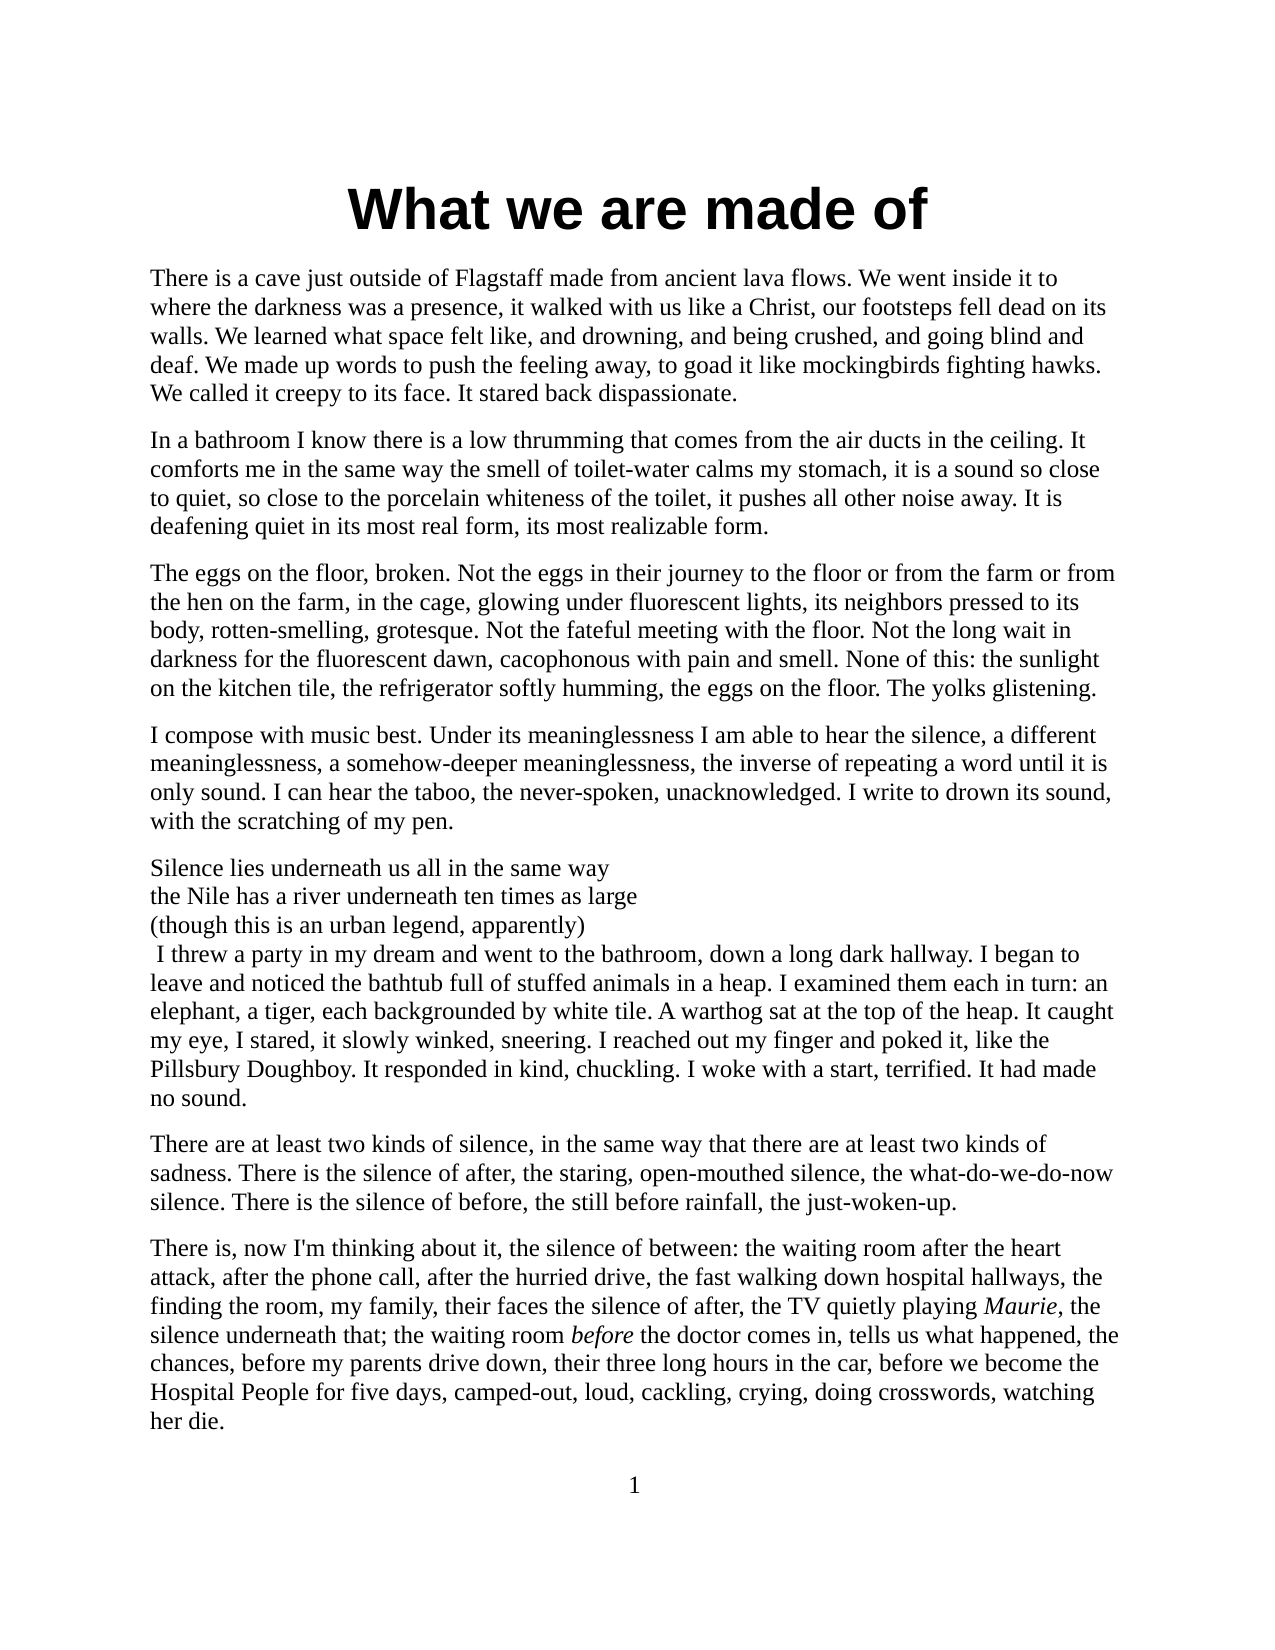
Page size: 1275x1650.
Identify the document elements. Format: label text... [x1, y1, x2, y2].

text There is a cave just outside of Flagstaff made from ancient lava flows. We went inside it to where the darkness was a presence, it walked with us like a Christ, our footsteps fell dead on its walls. We learned what space felt like, and drowning, and being crushed, and going blind and deaf. We made up words to push the feeling away, to goad it like mockingbirds fighting hawks. We called it creepy to its face. It stared back dispassionate. [150, 263, 1125, 407]
text The eggs on the floor, broken. Not the eggs in their journey to the floor or from the farm or from the hen on the farm, in the cage, glowing under fluorescent lights, its neighbors pressed to its body, rotten-smelling, grotesque. Not the fateful meeting with the floor. Not the long wait in darkness for the fluorescent dawn, cacophonous with pain and smell. None of this: the sunlight on the kitchen tile, the refrigerator softly humming, the eggs on the floor. The yolks glistening. [150, 558, 1125, 702]
text There is, now I'm thinking about it, the silence of between: the waiting room after the heart attack, after the phone call, after the hurried drive, the fast walking down hospital hallways, the finding the room, my family, their faces the silence of after, the TV quietly playing Maurie, the silence underneath that; the waiting room before the doctor comes in, tells us what happened, the chances, before my parents drive down, their three long hours in the car, before we become the Hospital People for five days, camped-out, loud, cackling, crying, doing crosswords, watching her die. [150, 1233, 1125, 1435]
text I compose with music best. Under its meaninglessness I am able to hear the silence, a different meaninglessness, a somehow-deeper meaninglessness, the inverse of repeating a word until it is only sound. I can hear the taboo, the never-spoken, unacknowledged. I write to drown its sound, with the scratching of my pen. [150, 720, 1125, 835]
text In a bathroom I know there is a low thrumming that comes from the air ducts in the ceiling. It comforts me in the same way the smell of toilet-water calms my stomach, it is a sound so close to quiet, so close to the porcelain whiteness of the toilet, it pushes all other noise away. It is deafening quiet in its most real form, its most realizable form. [150, 425, 1125, 540]
title What we are made of [150, 175, 1125, 242]
text Silence lies underneath us all in the same way the Nile has a river underneath ten times as large (though this is an urban legend, apparently) I threw a party in my dream and went to the bathroom, down a long dark hallway. I began to leave and noticed the bathtub full of stuffed animals in a heap. I examined them each in turn: an elephant, a tiger, each backgrounded by white tile. A warthog sat at the top of the heap. It caught my eye, I stared, it slowly winked, sneering. I reached out my finger and poked it, like the Pillsbury Doughboy. It responded in kind, chuckling. I woke with a start, terrified. It had made no sound. [150, 853, 1125, 1111]
text There are at least two kinds of silence, in the same way that there are at least two kinds of sadness. There is the silence of after, the staring, open-mouthed silence, the what-do-we-do-now silence. There is the silence of before, the still before rainfall, the just-woken-up. [150, 1129, 1125, 1216]
